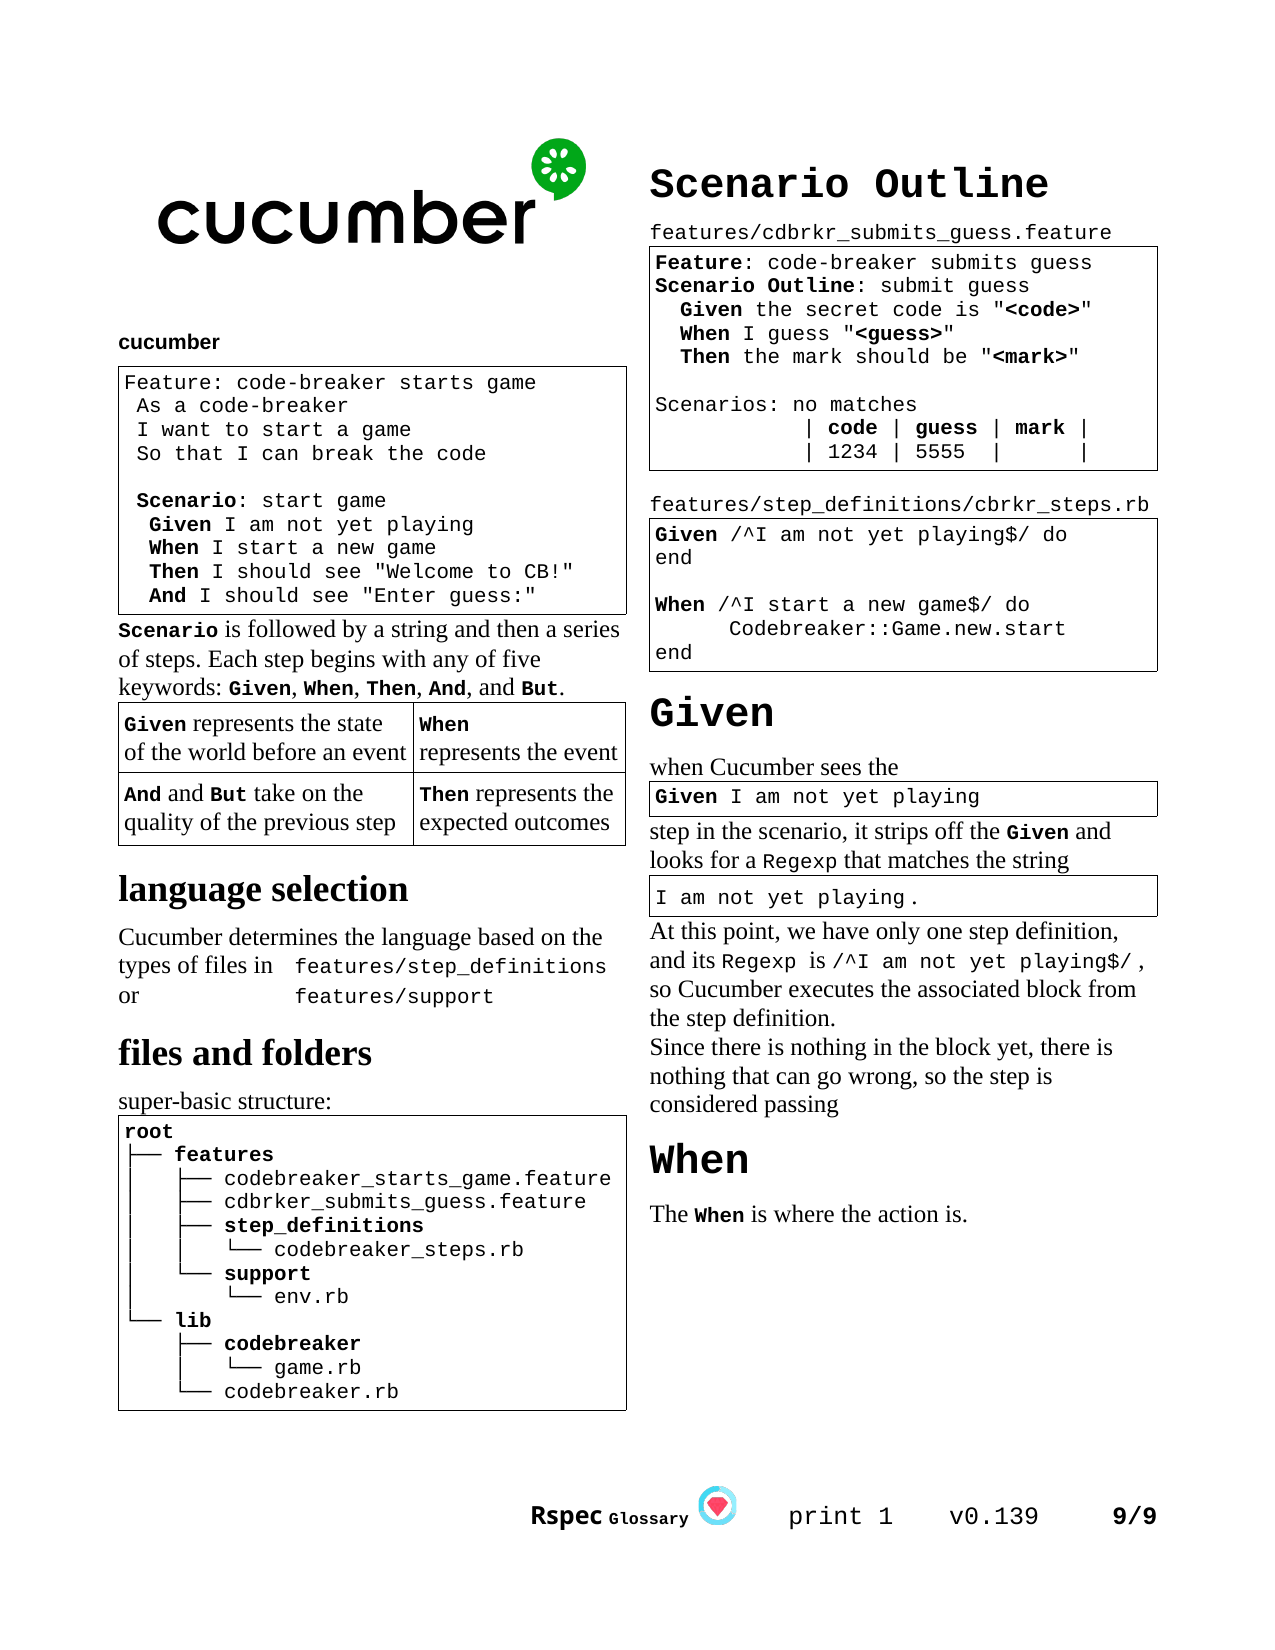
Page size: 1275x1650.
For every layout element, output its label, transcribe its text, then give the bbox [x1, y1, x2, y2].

table_header Feature: code-breaker starts game As a code-breaker I want to start a game So that I can break the code Scenario: start game Given I am not yet playing When I start a new game Then I should see "Welcome to CB!" And I should see "Enter guess:" [119, 367, 626, 614]
text The When is where the action is. [649, 1199, 1157, 1228]
table_header root ├── features │ ├── codebreaker_starts_game.feature │ ├── cdbrker_submits_guess.feature │ ├── step_definitions │ │ └── codebreaker_steps.rb │ └── support │ └── env.rb └── lib ├── codebreaker │ └── game.rb └── codebreaker.rb [119, 1116, 626, 1410]
text super-basic structure: [118, 1086, 626, 1115]
text when Cucumber sees the [649, 752, 1157, 781]
subtitle cucumber [118, 329, 626, 353]
table_header Given I am not yet playing [650, 782, 1157, 816]
table_header When represents the event [414, 703, 625, 772]
text Cucumber determines the language based on the types of files in features/step_definitions [118, 922, 626, 980]
subtitle Scenario Outline [649, 163, 1157, 210]
text or features/support [118, 980, 626, 1009]
table_header Given /^I am not yet playing$/ do end When /^I start a new game$/ do Codebreaker::Game.new.start end [650, 519, 1157, 671]
table_cell Then represents the expected outcomes [414, 773, 625, 845]
subtitle Given [649, 692, 1157, 739]
table_header Feature: code-breaker submits guess Scenario Outline: submit guess Given the secret code is "<code>" When I guess "<guess>" Then the mark should be "<mark>" Scenarios: no matches | code | guess | mark | | 1234 | 5555 | | [650, 247, 1157, 470]
text features/step_definitions/cbrkr_steps.rb [649, 494, 1157, 518]
table_header I am not yet playing . [650, 876, 1157, 916]
text Since there is nothing in the block yet, there is nothing that can go wrong, so the step is considered passing [649, 1032, 1157, 1118]
text features/cdbrkr_submits_guess.feature [649, 222, 1157, 246]
subtitle files and folders [118, 1030, 626, 1073]
table_header Given represents the state of the world before an event [119, 703, 413, 772]
text step in the scenario, it strips off the Given and looks for a Regexp that matches the string [649, 817, 1157, 875]
picture [698, 1486, 737, 1525]
text Scenario is followed by a string and then a series of steps. Each step begins with any of five keywords: Given, When, Then, And, and But. [118, 615, 626, 702]
subtitle When [649, 1139, 1157, 1186]
text At this point, we have only one step definition, and its Regexp is /^I am not yet playing$/ , so Cucumber executes the associated block from the step definition. [649, 917, 1157, 1032]
table_cell And and But take on the quality of the previous step [119, 773, 413, 845]
picture [118, 118, 626, 284]
subtitle language selection [118, 866, 626, 909]
